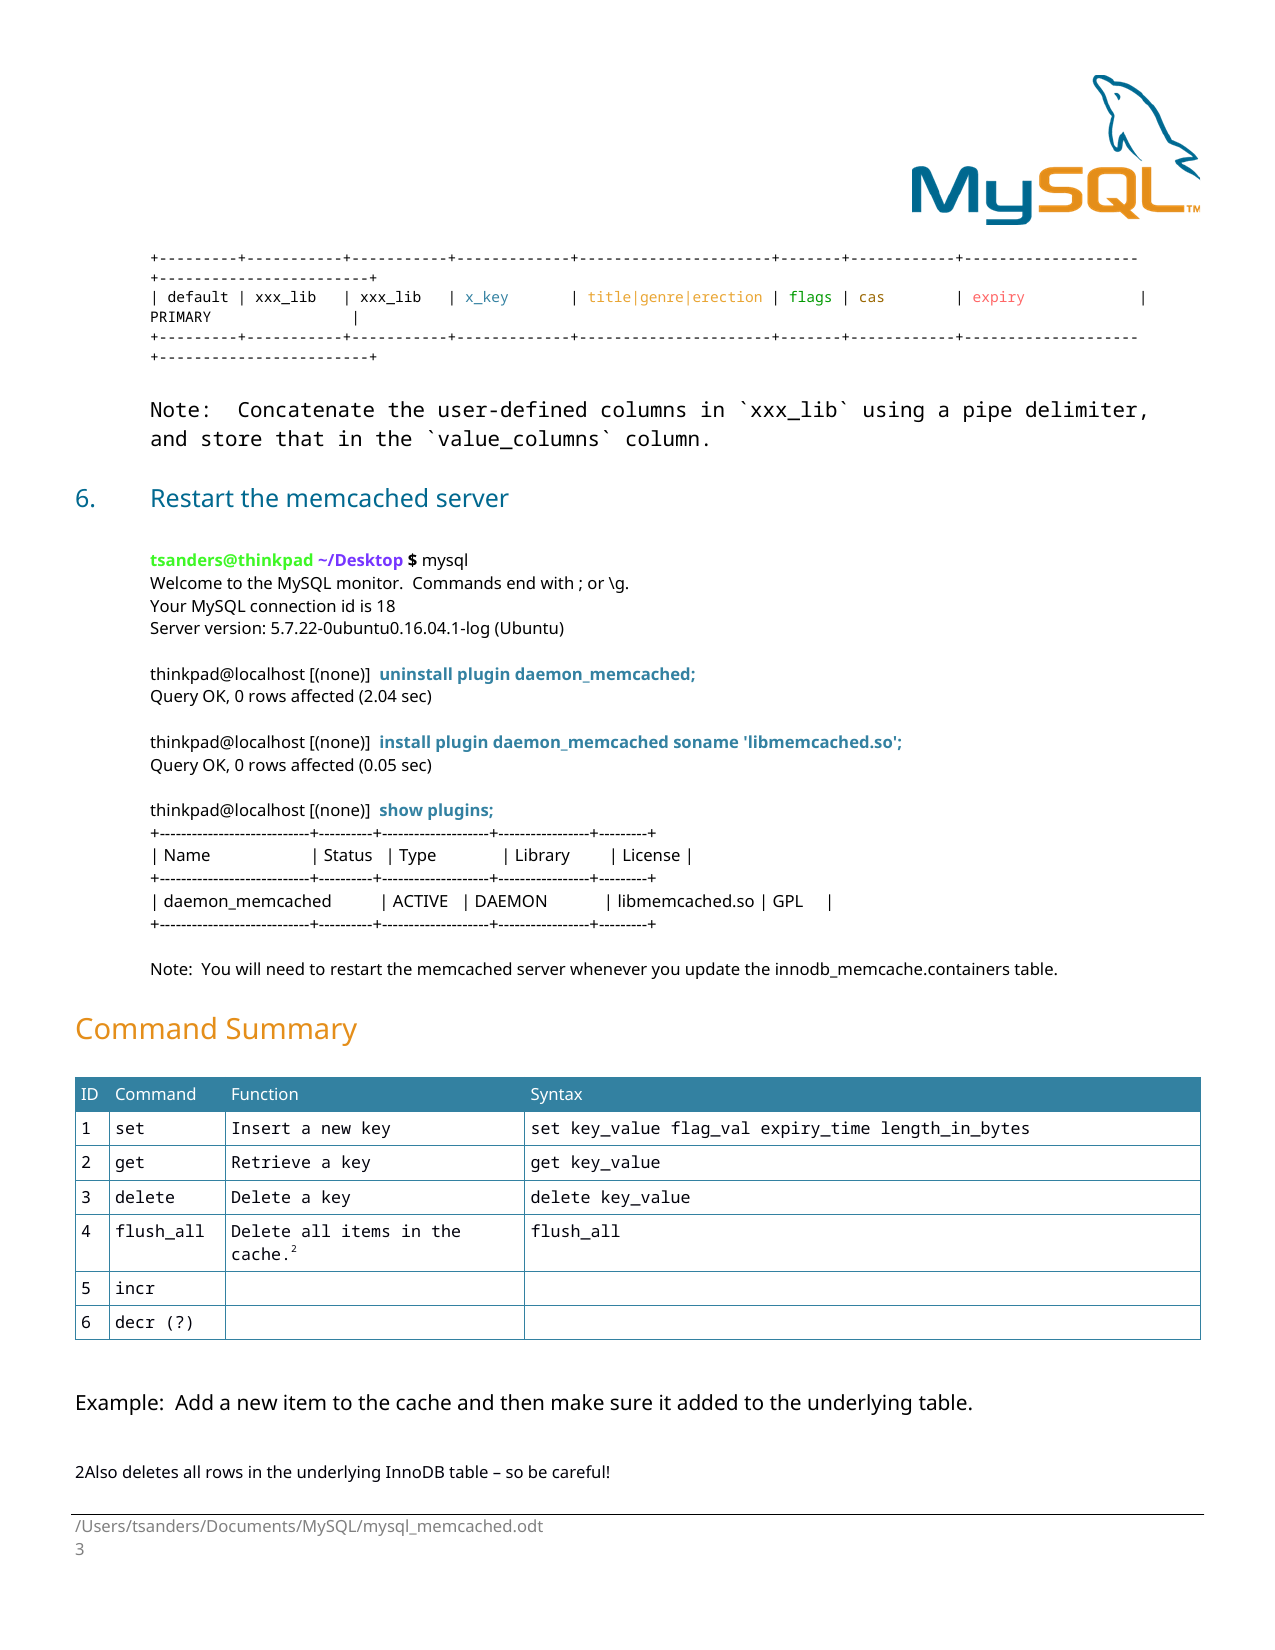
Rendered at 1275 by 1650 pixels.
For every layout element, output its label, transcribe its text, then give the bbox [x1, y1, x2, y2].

text Note: You will need to restart the memcached server whenever you update the innodb_memcache.containers table. [150, 957, 1200, 980]
table_cell 3 [76, 1181, 109, 1214]
table_cell flush_all [525, 1215, 1200, 1271]
table_cell Delete all items in the cache. [226, 1215, 524, 1271]
table_cell get key_value [525, 1146, 1200, 1179]
table_cell 5 [76, 1272, 109, 1305]
picture [912, 75, 1200, 225]
table_cell [525, 1272, 1200, 1305]
text | Name | Status | Type | Library | License | [150, 844, 1200, 867]
table_cell 4 [76, 1215, 109, 1271]
table_header ID [76, 1078, 109, 1111]
table_cell flush_all [110, 1215, 225, 1271]
text +---------+-----------+-----------+-------------+----------------------+-------+------------+--------------------+------------------------+ [150, 247, 1185, 287]
text tsanders@thinkpad ~/Desktop $ mysql [150, 549, 1185, 571]
text thinkpad@localhost [(none)] install plugin daemon_memcached soname 'libmemcached.so'; [150, 730, 1200, 753]
text | default | xxx_lib | xxx_lib | x_key | title|genre|erection | flags | cas | expiry | PRIMARY | [150, 287, 1185, 327]
table_cell [525, 1306, 1200, 1339]
table_cell set key_value flag_val expiry_time length_in_bytes [525, 1112, 1200, 1145]
table_cell decr (?) [110, 1306, 225, 1339]
text thinkpad@localhost [(none)] uninstall plugin daemon_memcached; [150, 662, 1200, 685]
text Your MySQL connection id is 18 [150, 594, 1200, 617]
table_header Command [110, 1078, 225, 1111]
table_cell delete key_value [525, 1181, 1200, 1214]
table_header Function [226, 1078, 524, 1111]
table_header Syntax [525, 1078, 1200, 1111]
table_cell [226, 1272, 524, 1305]
text +----------------------------+----------+--------------------+-----------------+---------+ [150, 867, 1200, 889]
table_cell 1 [76, 1112, 109, 1145]
text | daemon_memcached | ACTIVE | DAEMON | libmemcached.so | GPL | [150, 889, 1200, 912]
table_cell delete [110, 1181, 225, 1214]
table_cell set [110, 1112, 225, 1145]
text Welcome to the MySQL monitor. Commands end with ; or \g. [150, 571, 1200, 594]
table_cell Insert a new key [226, 1112, 524, 1145]
text Query OK, 0 rows affected (0.05 sec) [150, 753, 1200, 776]
text Example: Add a new item to the cache and then make sure it added to the underlying table. [75, 1388, 1200, 1417]
text Query OK, 0 rows affected (2.04 sec) [150, 685, 1200, 708]
text +---------+-----------+-----------+-------------+----------------------+-------+------------+--------------------+------------------------+ [150, 327, 1185, 367]
table_cell 2 [76, 1146, 109, 1179]
table_cell incr [110, 1272, 225, 1305]
text Server version: 5.7.22-0ubuntu0.16.04.1-log (Ubuntu) [150, 617, 1200, 639]
table_cell get [110, 1146, 225, 1179]
text Note: Concatenate the user-defined columns in `xxx_lib` using a pipe delimiter, and store that in the `value_columns` column. [150, 395, 1185, 452]
text +----------------------------+----------+--------------------+-----------------+---------+ [150, 912, 1200, 935]
text thinkpad@localhost [(none)] show plugins; [150, 798, 1200, 821]
text Command Summary [75, 1009, 1200, 1048]
table_cell 6 [76, 1306, 109, 1339]
text +----------------------------+----------+--------------------+-----------------+---------+ [150, 821, 1200, 844]
picture [1108, 75, 1200, 176]
list Restart the memcached server [75, 481, 1185, 515]
table_cell [226, 1306, 524, 1339]
table_cell Retrieve a key [226, 1146, 524, 1179]
table_cell Delete a key [226, 1181, 524, 1214]
